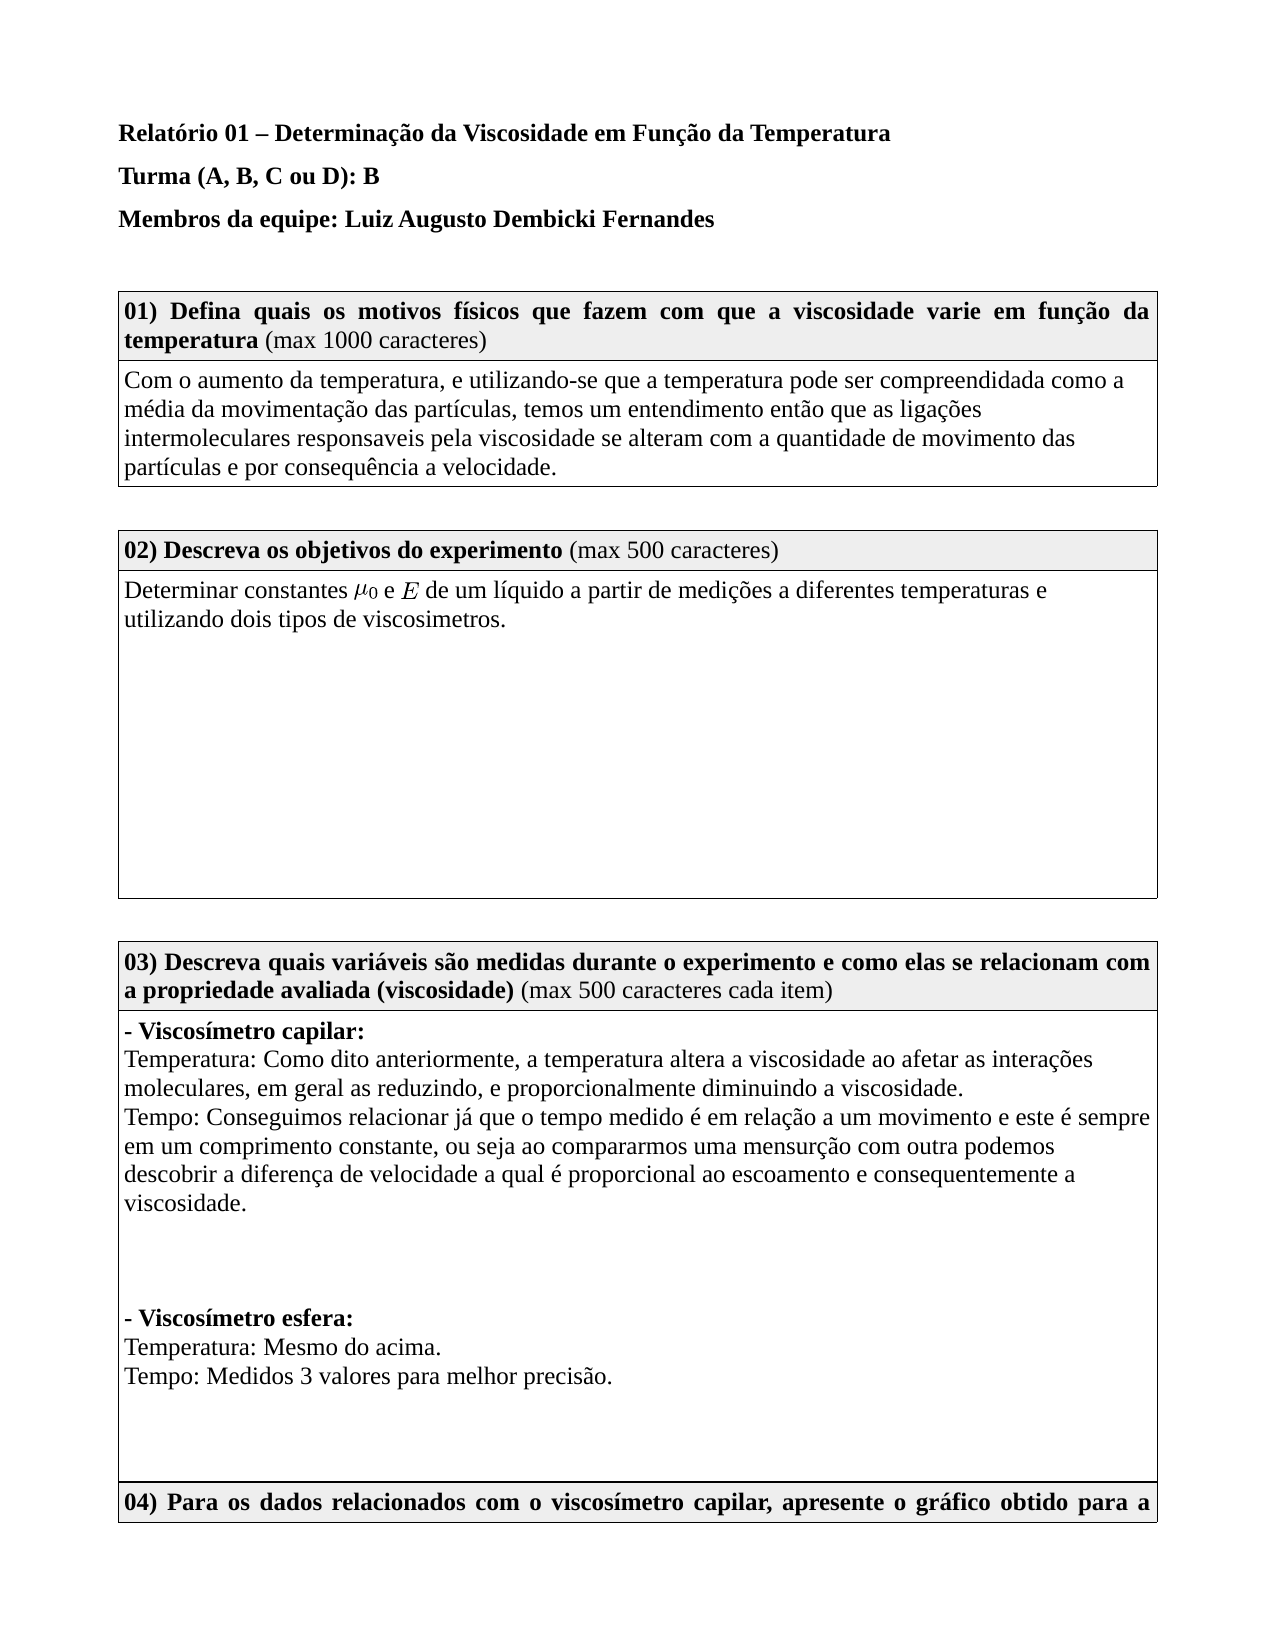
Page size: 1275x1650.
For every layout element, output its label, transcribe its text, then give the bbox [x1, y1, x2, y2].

text Membros da equipe: Luiz Augusto Dembicki Fernandes [118, 204, 1157, 233]
table_header 01) Defina quais os motivos físicos que fazem com que a viscosidade varie em função da temperatura (max 1000 caracteres) [119, 292, 1157, 360]
text Relatório 01 – Determinação da Viscosidade em Função da Temperatura [118, 118, 1157, 147]
table_header 03) Descreva quais variáveis são medidas durante o experimento e como elas se relacionam com a propriedade avaliada (viscosidade) (max 500 caracteres cada item) [119, 942, 1157, 1010]
table_cell - Viscosímetro capilar: Temperatura: Como dito anteriormente, a temperatura altera a viscosidade ao afetar as interações moleculares, em geral as reduzindo, e proporcionalmente diminuindo a viscosidade. Tempo: Conseguimos relacionar já que o tempo medido é em relação a um movimento e este é sempre em um comprimento constante, ou seja ao compararmos uma mensurção com outra podemos descobrir a diferença de velocidade a qual é proporcional ao escoamento e consequentemente a viscosidade. - Viscosímetro esfera: Temperatura: Mesmo do acima. Tempo: Medidos 3 valores para melhor precisão. [119, 1011, 1157, 1481]
table_cell Com o aumento da temperatura, e utilizando-se que a temperatura pode ser compreendidada como a média da movimentação das partículas, temos um entendimento então que as ligações intermoleculares responsaveis pela viscosidade se alteram com a quantidade de movimento das partículas e por consequência a velocidade. [119, 361, 1157, 486]
table_header 02) Descreva os objetivos do experimento (max 500 caracteres) [119, 531, 1157, 570]
text Turma (A, B, C ou D): B [118, 161, 1157, 190]
table_header 04) Para os dados relacionados com o viscosímetro capilar, apresente o gráfico obtido para a [119, 1483, 1157, 1522]
table_cell Determinar constantes e de um líquido a partir de medições a diferentes temperaturas e utilizando dois tipos de viscosimetros. [119, 571, 1157, 898]
